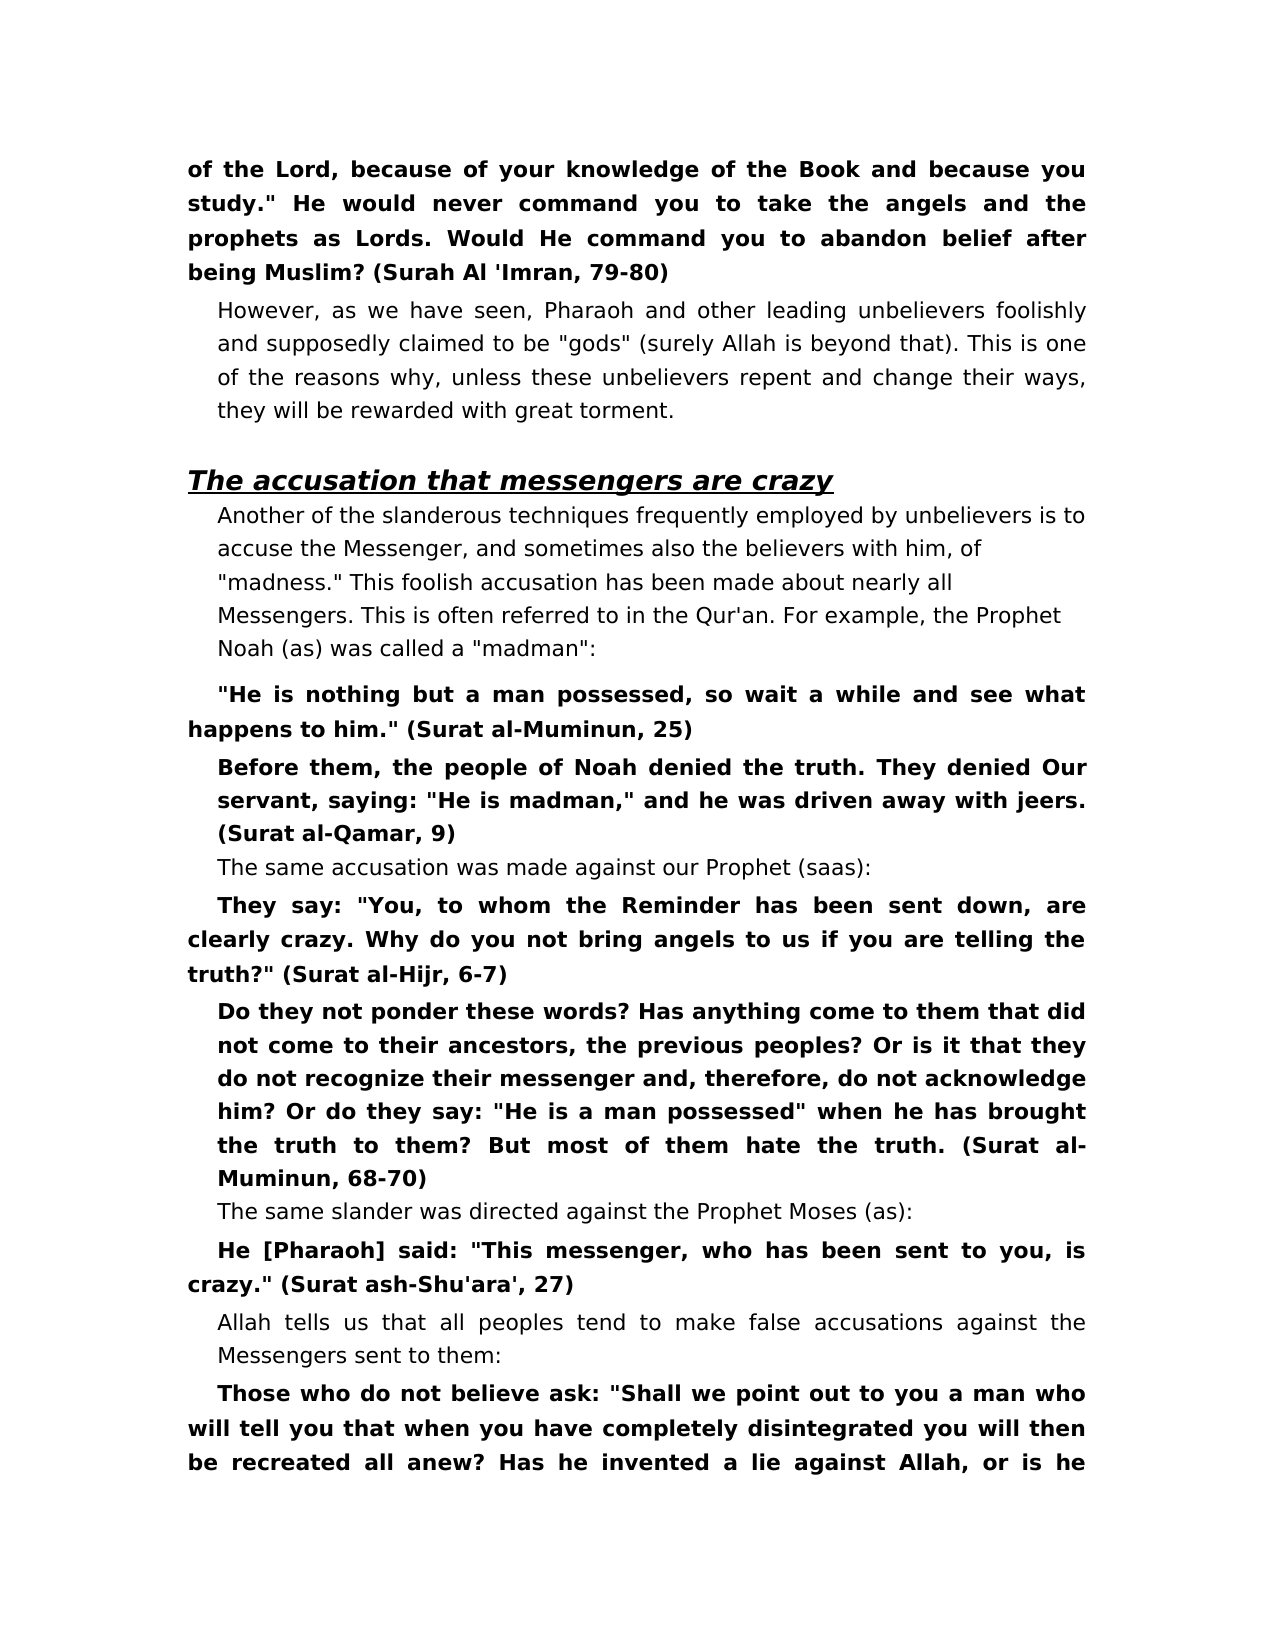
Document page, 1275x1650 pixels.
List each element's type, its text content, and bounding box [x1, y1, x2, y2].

text Do they not ponder these words? Has anything come to them that did not come to their ancestors, the previous peoples? Or is it that they do not recognize their messenger and, therefore, do not acknowledge him? Or do they say: "He is a man possessed" when he has brought the truth to them? But most of them hate the truth. (Surat al-Muminun, 68-70) [217, 993, 1087, 1193]
text Those who do not believe ask: "Shall we point out to you a man who will tell you that when you have completely disintegrated you will then be recreated all anew? Has he invented a lie against Allah, or is he [187, 1374, 1087, 1477]
text However, as we have seen, Pharaoh and other leading unbelievers foolishly and supposedly claimed to be "gods" (surely Allah is beyond that). This is one of the reasons why, unless these unbelievers repent and change their ways, they will be rewarded with great torment. [217, 292, 1087, 425]
text Before them, the people of Noah denied the truth. They denied Our servant, saying: "He is madman," and he was driven away with jeers. (Surat al-Qamar, 9) [217, 748, 1087, 848]
text "He is nothing but a man possessed, so wait a while and see what happens to him." (Surat al-Muminun, 25) [187, 675, 1087, 744]
text Another of the slanderous techniques frequently employed by unbelievers is to accuse the Messenger, and sometimes also the believers with him, of "madness." This foolish accusation has been made about nearly all Messengers. This is often referred to in the Qur'an. For example, the Prophet Noah (as) was called a "madman": [217, 497, 1087, 663]
text The same accusation was made against our Prophet (saas): [217, 848, 1087, 882]
text The accusation that messengers are crazy [187, 463, 1087, 497]
text Allah tells us that all peoples tend to make false accusations against the Messengers sent to them: [217, 1303, 1087, 1370]
text He [Pharaoh] said: "This messenger, who has been sent to you, is crazy." (Surat ash-Shu'ara', 27) [187, 1231, 1087, 1299]
text of the Lord, because of your knowledge of the Book and because you study." He would never command you to take the angels and the prophets as Lords. Would He command you to abandon belief after being Muslim? (Surah Al 'Imran, 79-80) [187, 150, 1087, 287]
text They say: "You, to whom the Reminder has been sent down, are clearly crazy. Why do you not bring angels to us if you are telling the truth?" (Surat al-Hijr, 6-7) [187, 886, 1087, 989]
text The same slander was directed against the Prophet Moses (as): [217, 1193, 1087, 1226]
